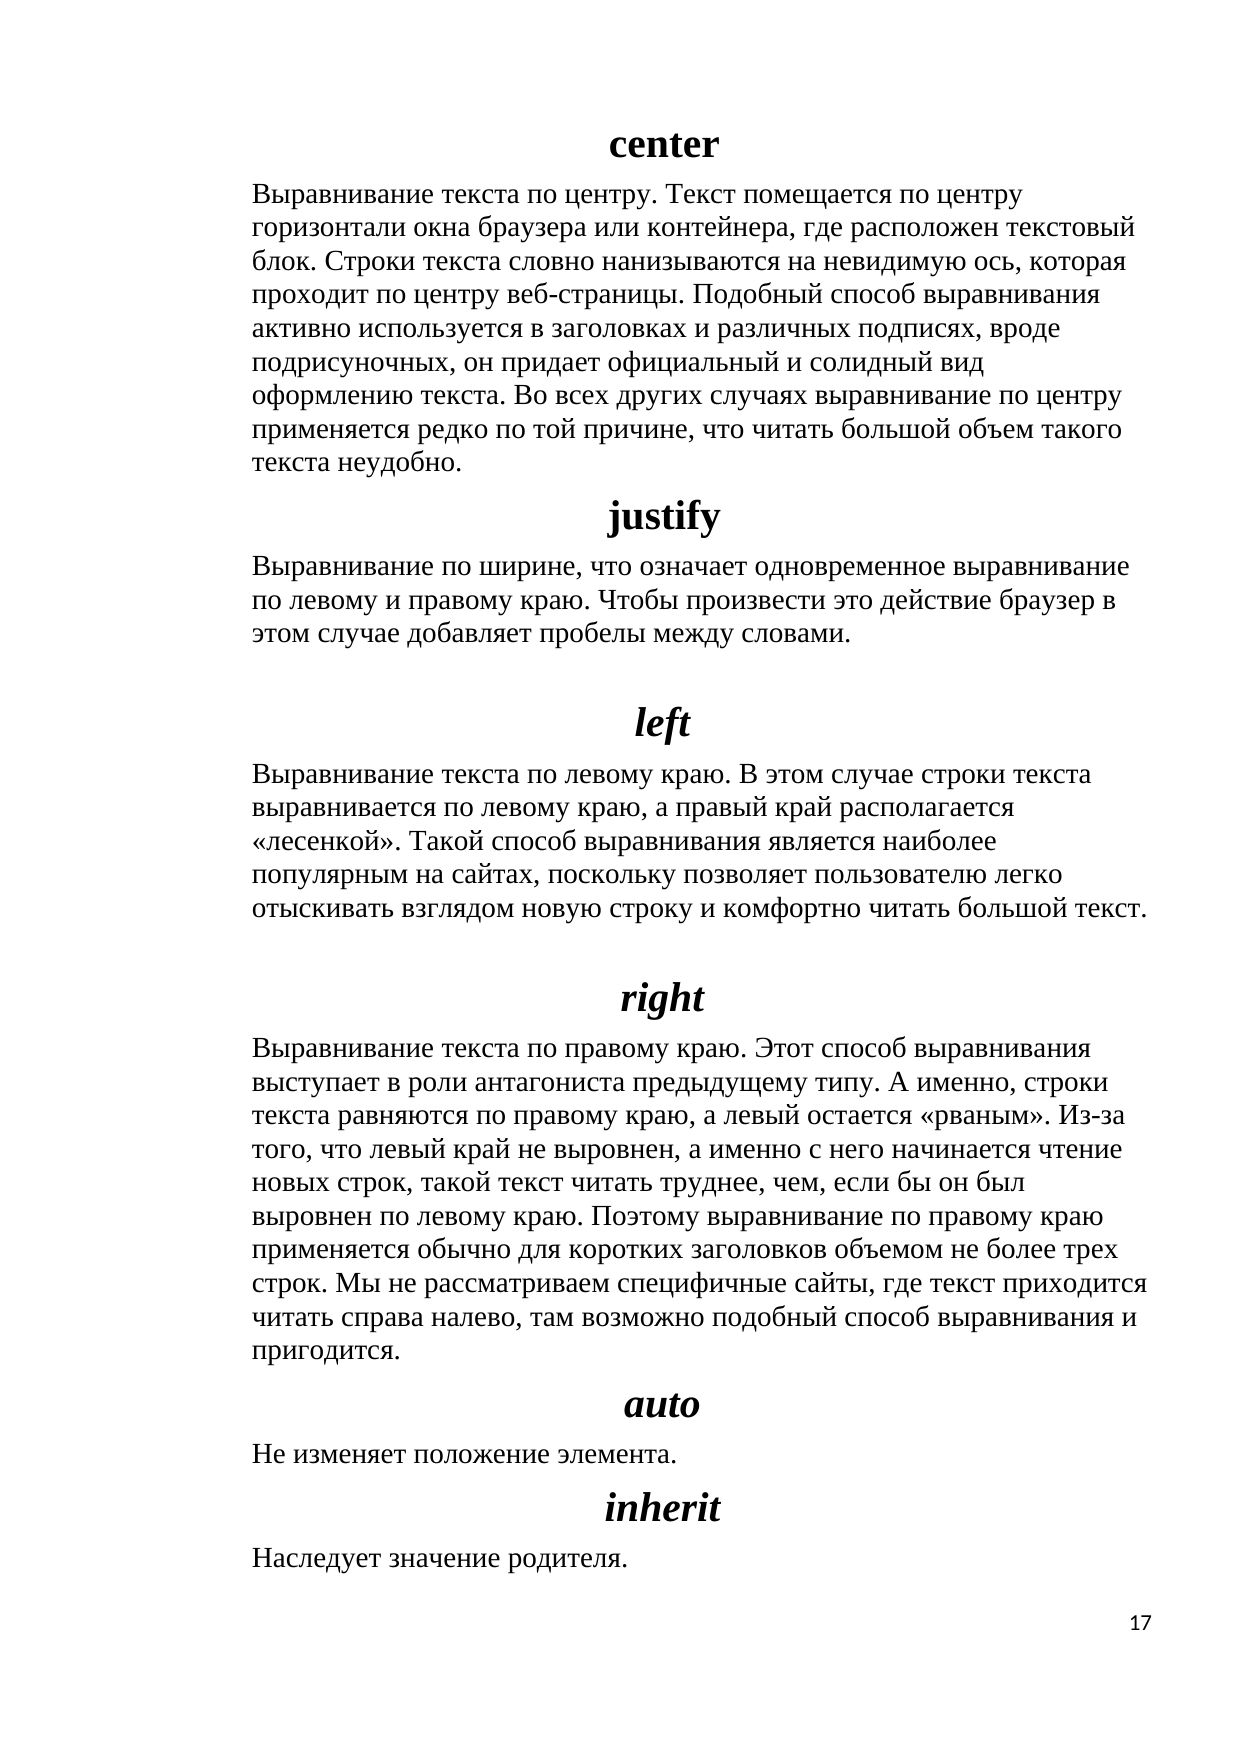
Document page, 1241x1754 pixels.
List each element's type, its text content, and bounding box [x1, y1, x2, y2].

text Выравнивание текста по правому краю. Этот способ выравнивания выступает в роли антагониста предыдущему типу. А именно, строки текста равняются по правому краю, а левый остается «рваным». Из-за того, что левый край не выровнен, а именно с него начинается чтение новых строк, такой текст читать труднее, чем, если бы он был выровнен по левому краю. Поэтому выравнивание по правому краю применяется обычно для коротких заголовков объемом не более трех строк. Мы не рассматриваем специфичные сайты, где текст приходится читать справа налево, там возможно подобный способ выравнивания и пригодится. [252, 1030, 1152, 1366]
subtitle left [177, 698, 1152, 746]
subtitle right [177, 972, 1152, 1020]
subtitle justify [177, 490, 1152, 538]
text Выравнивание текста по центру. Текст помещается по центру горизонтали окна браузера или контейнера, где расположен текстовый блок. Строки текста словно нанизываются на невидимую ось, которая проходит по центру веб-страницы. Подобный способ выравнивания активно используется в заголовках и различных подписях, вроде подрисуночных, он придает официальный и солидный вид оформлению текста. Во всех других случаях выравнивание по центру применяется редко по той причине, что читать большой объем такого текста неудобно. [252, 176, 1152, 478]
text Выравнивание текста по левому краю. В этом случае строки текста выравнивается по левому краю, а правый край располагается «лесенкой». Такой способ выравнивания является наиболее популярным на сайтах, поскольку позволяет пользователю легко отыскивать взглядом новую строку и комфортно читать большой текст. [252, 756, 1152, 923]
text Выравнивание по ширине, что означает одновременное выравнивание по левому и правому краю. Чтобы произвести это действие браузер в этом случае добавляет пробелы между словами. [252, 548, 1152, 649]
subtitle center [177, 118, 1152, 166]
text Наследует значение родителя. [252, 1540, 1152, 1574]
subtitle inherit [177, 1482, 1152, 1530]
subtitle auto [177, 1378, 1152, 1426]
text Не изменяет положение элемента. [252, 1436, 1152, 1470]
